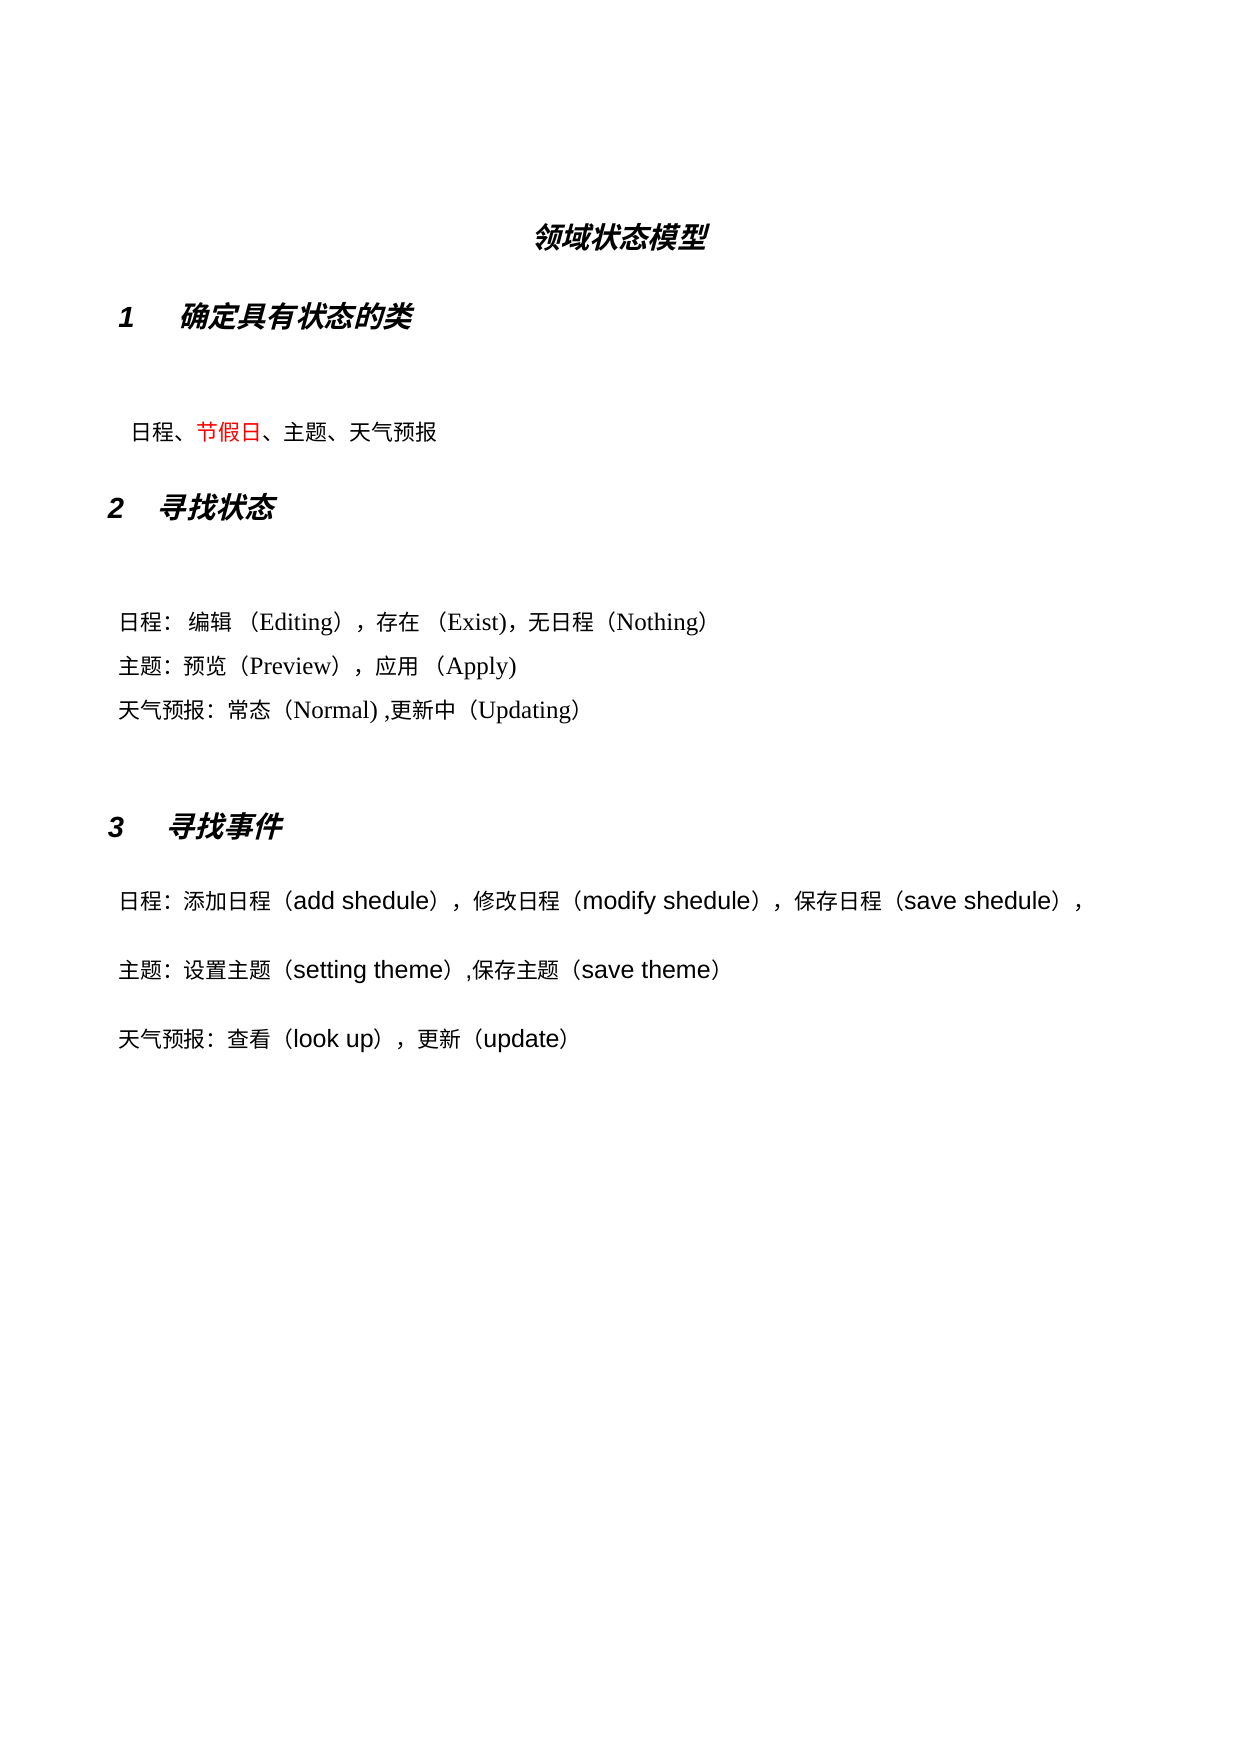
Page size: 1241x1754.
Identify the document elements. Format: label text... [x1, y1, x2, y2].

subtitle 2 寻找状态 [43, 484, 1122, 526]
subtitle 领域状态模型 [43, 214, 1122, 256]
text 日程、节假日、主题、天气预报 [131, 415, 1122, 447]
subtitle 确定具有状态的类 [118, 294, 1122, 336]
text 主题：设置主题（setting theme）,保存主题（save theme） [118, 953, 1122, 984]
text 日程：添加日程（add shedule），修改日程（modify shedule），保存日程（save shedule）， [118, 884, 1122, 915]
text 天气预报：查看（look up），更新（update） [118, 1022, 1122, 1054]
text 日程： 编辑 （Editing），存在 （Exist)，无日程（Nothing） [118, 605, 1122, 637]
text 主题：预览（Preview），应用 （Apply) [118, 649, 1122, 681]
text 天气预报：常态（Normal) ,更新中（Updating） [118, 693, 1122, 725]
subtitle 3 寻找事件 [43, 804, 1122, 846]
